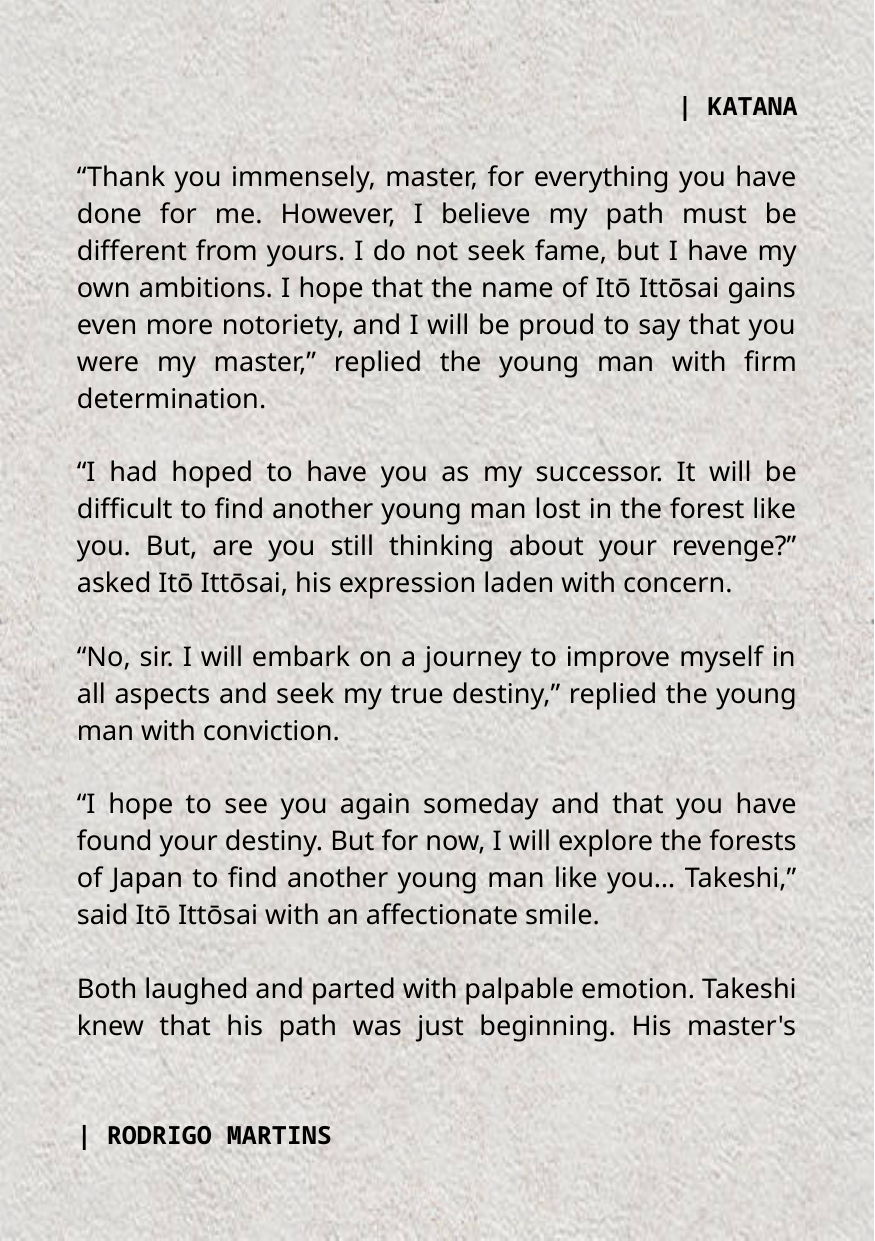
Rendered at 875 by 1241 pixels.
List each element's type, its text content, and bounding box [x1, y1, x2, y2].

text “I hope to see you again someday and that you have found your destiny. But for now, I will explore the forests of Japan to find another young man like you… Takeshi,” said Itō Ittōsai with an affectionate smile. [74, 785, 800, 932]
text “I had hoped to have you as my successor. It will be difficult to find another young man lost in the forest like you. But, are you still thinking about your revenge?” asked Itō Ittōsai, his expression laden with concern. [74, 453, 800, 600]
text “Thank you immensely, master, for everything you have done for me. However, I believe my path must be different from yours. I do not seek fame, but I have my own ambitions. I hope that the name of Itō Ittōsai gains even more notoriety, and I will be proud to say that you were my master,” replied the young man with firm determination. [74, 155, 800, 416]
text “No, sir. I will embark on a journey to improve myself in all aspects and seek my true destiny,” replied the young man with conviction. [74, 637, 800, 748]
picture [0, 0, 874, 1241]
text Both laughed and parted with palpable emotion. Takeshi knew that his path was just beginning. His master's [74, 969, 800, 1046]
